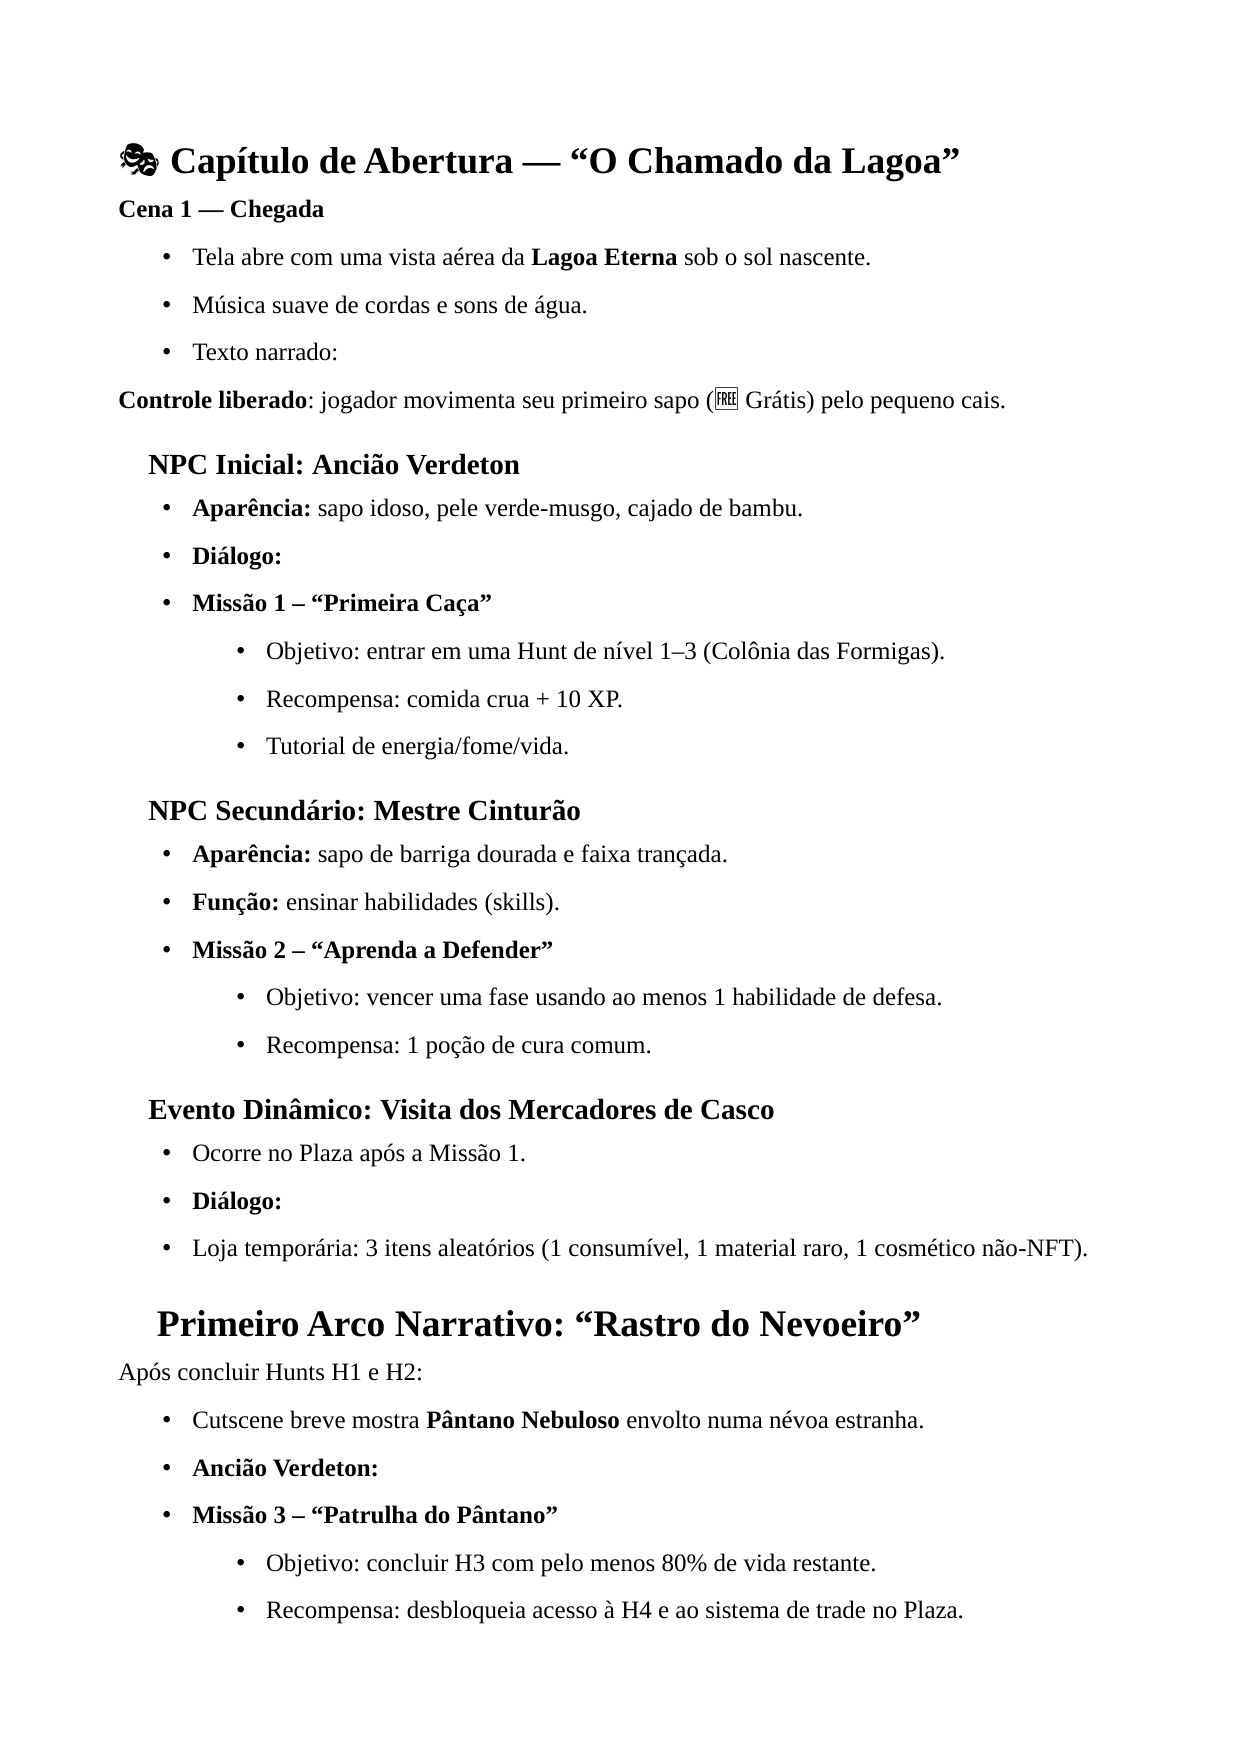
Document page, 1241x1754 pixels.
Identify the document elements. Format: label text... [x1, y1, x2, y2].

list Objetivo: entrar em uma Hunt de nível 1–3 (Colônia das Formigas). [236, 636, 1122, 665]
text Controle liberado: jogador movimenta seu primeiro sapo (🆓 Grátis) pelo pequeno cais. [118, 385, 1122, 414]
list Ancião Verdeton: [162, 1453, 1122, 1481]
list Aparência: sapo de barriga dourada e faixa trançada. [162, 839, 1122, 868]
list Texto narrado: [162, 337, 1122, 366]
list Missão 3 – “Patrulha do Pântano” [162, 1500, 1122, 1529]
list Função: ensinar habilidades (skills). [162, 887, 1122, 916]
text Após concluir Hunts H1 e H2: [118, 1357, 1122, 1386]
list Recompensa: 1 poção de cura comum. [236, 1030, 1122, 1059]
list Recompensa: comida crua + 10 XP. [236, 684, 1122, 712]
subtitle 🎭 Capítulo de Abertura — “O Chamado da Lagoa” [118, 139, 1122, 182]
subtitle 🛶 NPC Secundário: Mestre Cinturão [118, 793, 1122, 827]
list Loja temporária: 3 itens aleatórios (1 consumível, 1 material raro, 1 cosmético não‑NFT). [162, 1233, 1122, 1262]
subtitle 🐸 NPC Inicial: Ancião Verdeton [118, 447, 1122, 481]
list Missão 2 – “Aprenda a Defender” [162, 935, 1122, 963]
list Tutorial de energia/fome/vida. [236, 731, 1122, 760]
list Diálogo: [162, 541, 1122, 569]
list Recompensa: desbloqueia acesso à H4 e ao sistema de trade no Plaza. [236, 1595, 1122, 1624]
list Ocorre no Plaza após a Missão 1. [162, 1138, 1122, 1167]
list Objetivo: concluir H3 com pelo menos 80% de vida restante. [236, 1548, 1122, 1577]
list Aparência: sapo idoso, pele verde‑musgo, cajado de bambu. [162, 493, 1122, 522]
subtitle 📜 Primeiro Arco Narrativo: “Rastro do Nevoeiro” [118, 1302, 1122, 1345]
list Música suave de cordas e sons de água. [162, 290, 1122, 318]
list Cutscene breve mostra Pântano Nebuloso envolto numa névoa estranha. [162, 1405, 1122, 1434]
list Missão 1 – “Primeira Caça” [162, 588, 1122, 617]
text Cena 1 — Chegada [118, 194, 1122, 223]
list Diálogo: [162, 1186, 1122, 1214]
list Objetivo: vencer uma fase usando ao menos 1 habilidade de defesa. [236, 982, 1122, 1011]
list Tela abre com uma vista aérea da Lagoa Eterna sob o sol nascente. [162, 242, 1122, 271]
subtitle 🐢 Evento Dinâmico: Visita dos Mercadores de Casco [118, 1092, 1122, 1126]
